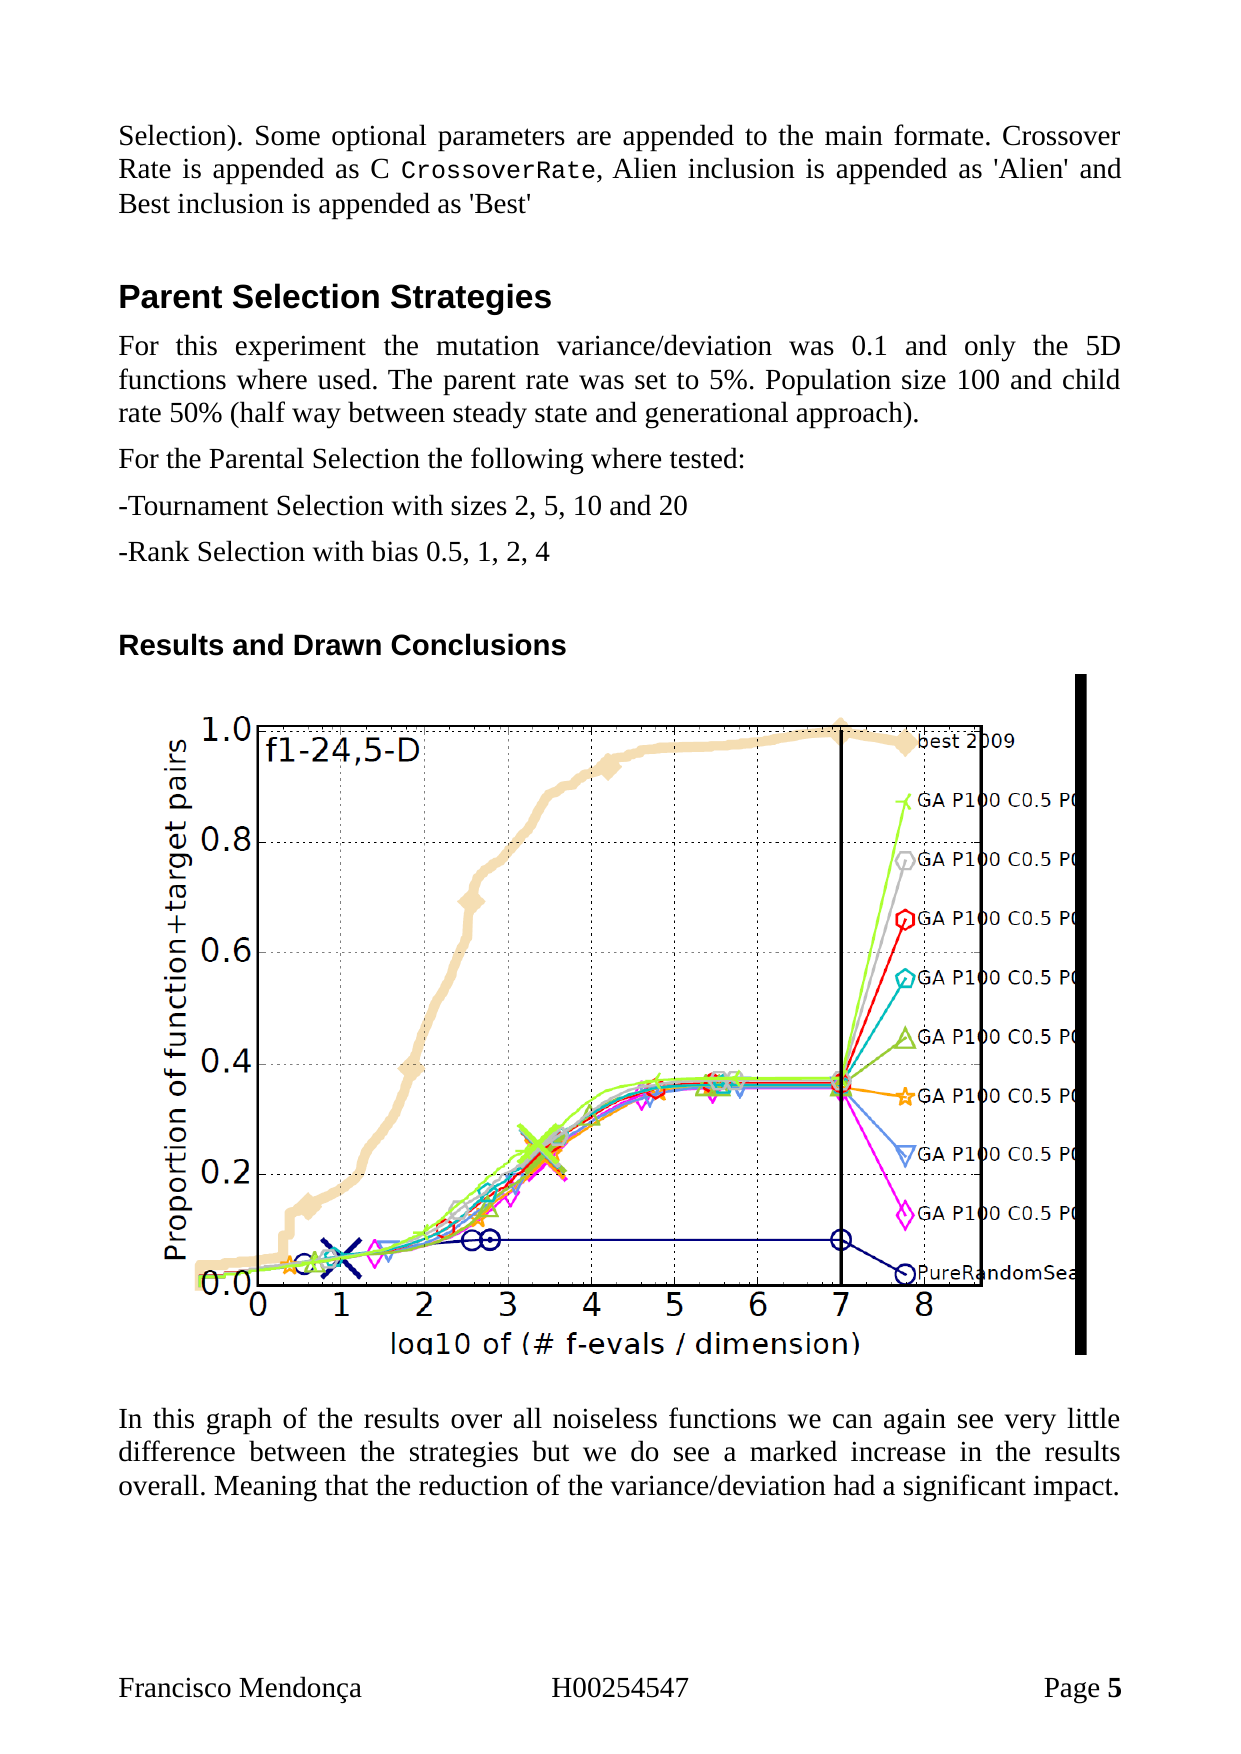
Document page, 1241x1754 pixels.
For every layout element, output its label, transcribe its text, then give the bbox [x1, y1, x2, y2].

text For this experiment the mutation variance/deviation was 0.1 and only the 5D functions where used. The parent rate was set to 5%. Population size 100 and child rate 50% (half way between steady state and generational approach). [118, 328, 1122, 429]
text In this graph of the results over all noiseless functions we can again see very little difference between the strategies but we do see a marked increase in the results overall. Meaning that the reduction of the variance/deviation had a significant impact. [118, 1401, 1122, 1501]
text -Tournament Selection with sizes 2, 5, 10 and 20 [118, 488, 1122, 521]
text Selection). Some optional parameters are appended to the main formate. Crossover Rate is appended as C CrossoverRate, Alien inclusion is appended as 'Alien' and Best inclusion is appended as 'Best' [118, 118, 1122, 220]
subtitle Parent Selection Strategies [118, 277, 1122, 316]
text -Rank Selection with bias 0.5, 1, 2, 4 [118, 534, 1122, 567]
text For the Parental Selection the following where tested: [118, 442, 1122, 475]
subtitle Results and Drawn Conclusions [118, 628, 1122, 662]
picture [153, 674, 1087, 1355]
